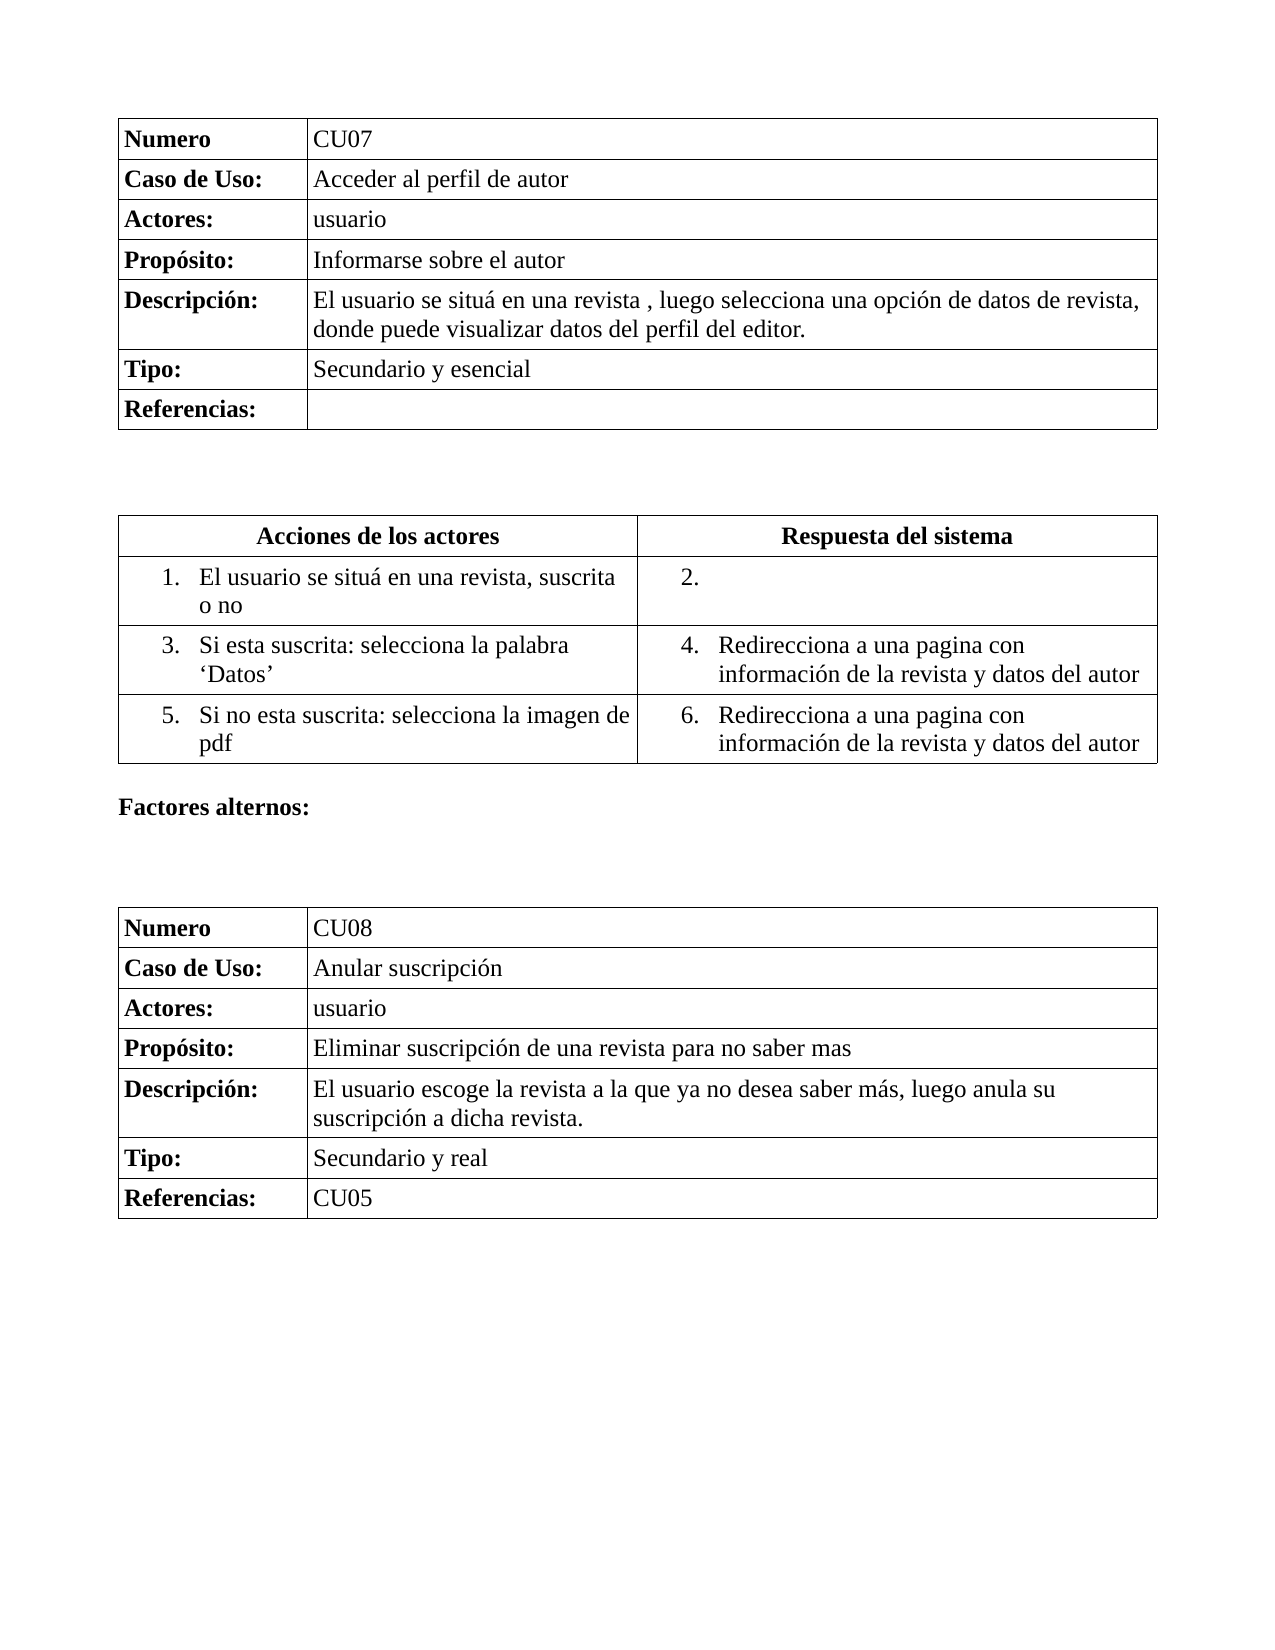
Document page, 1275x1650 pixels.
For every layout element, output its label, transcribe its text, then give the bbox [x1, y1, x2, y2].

table_cell El usuario se situá en una revista , luego selecciona una opción de datos de revista, donde puede visualizar datos del perfil del editor. [308, 280, 1157, 348]
table_cell Caso de Uso: [119, 948, 307, 987]
table_cell Redirecciona a una pagina con información de la revista y datos del autor [638, 695, 1157, 763]
table_cell Si no esta suscrita: selecciona la imagen de pdf [119, 695, 637, 763]
table_cell Informarse sobre el autor [308, 240, 1157, 279]
table_cell Acceder al perfil de autor [308, 160, 1157, 199]
table_header Acciones de los actores [119, 516, 637, 556]
table_cell Caso de Uso: [119, 160, 307, 199]
text Factores alternos: [118, 792, 1157, 821]
table_cell Actores: [119, 200, 307, 239]
table_cell Propósito: [119, 240, 307, 279]
table_cell [308, 390, 1157, 429]
table_cell Referencias: [119, 1179, 307, 1218]
table_cell Secundario y real [308, 1138, 1157, 1177]
table_cell usuario [308, 989, 1157, 1028]
table_header Numero [119, 908, 307, 947]
table_cell Secundario y esencial [308, 350, 1157, 389]
table_header CU07 [308, 119, 1157, 158]
table_cell Referencias: [119, 390, 307, 429]
table_cell El usuario se situá en una revista, suscrita o no [119, 557, 637, 625]
table_cell Propósito: [119, 1029, 307, 1068]
table_cell Anular suscripción [308, 948, 1157, 987]
table_cell Actores: [119, 989, 307, 1028]
table_cell Si esta suscrita: selecciona la palabra ‘Datos’ [119, 626, 637, 694]
table_cell Redirecciona a una pagina con información de la revista y datos del autor [638, 626, 1157, 694]
table_cell El usuario escoge la revista a la que ya no desea saber más, luego anula su suscripción a dicha revista. [308, 1069, 1157, 1137]
table_cell usuario [308, 200, 1157, 239]
table_cell Tipo: [119, 350, 307, 389]
table_header CU08 [308, 908, 1157, 947]
table_cell CU05 [308, 1179, 1157, 1218]
table_cell Tipo: [119, 1138, 307, 1177]
table_cell [638, 557, 1157, 625]
table_header Respuesta del sistema [638, 516, 1157, 556]
table_cell Descripción: [119, 280, 307, 348]
table_header Numero [119, 119, 307, 158]
table_cell Eliminar suscripción de una revista para no saber mas [308, 1029, 1157, 1068]
table_cell Descripción: [119, 1069, 307, 1137]
